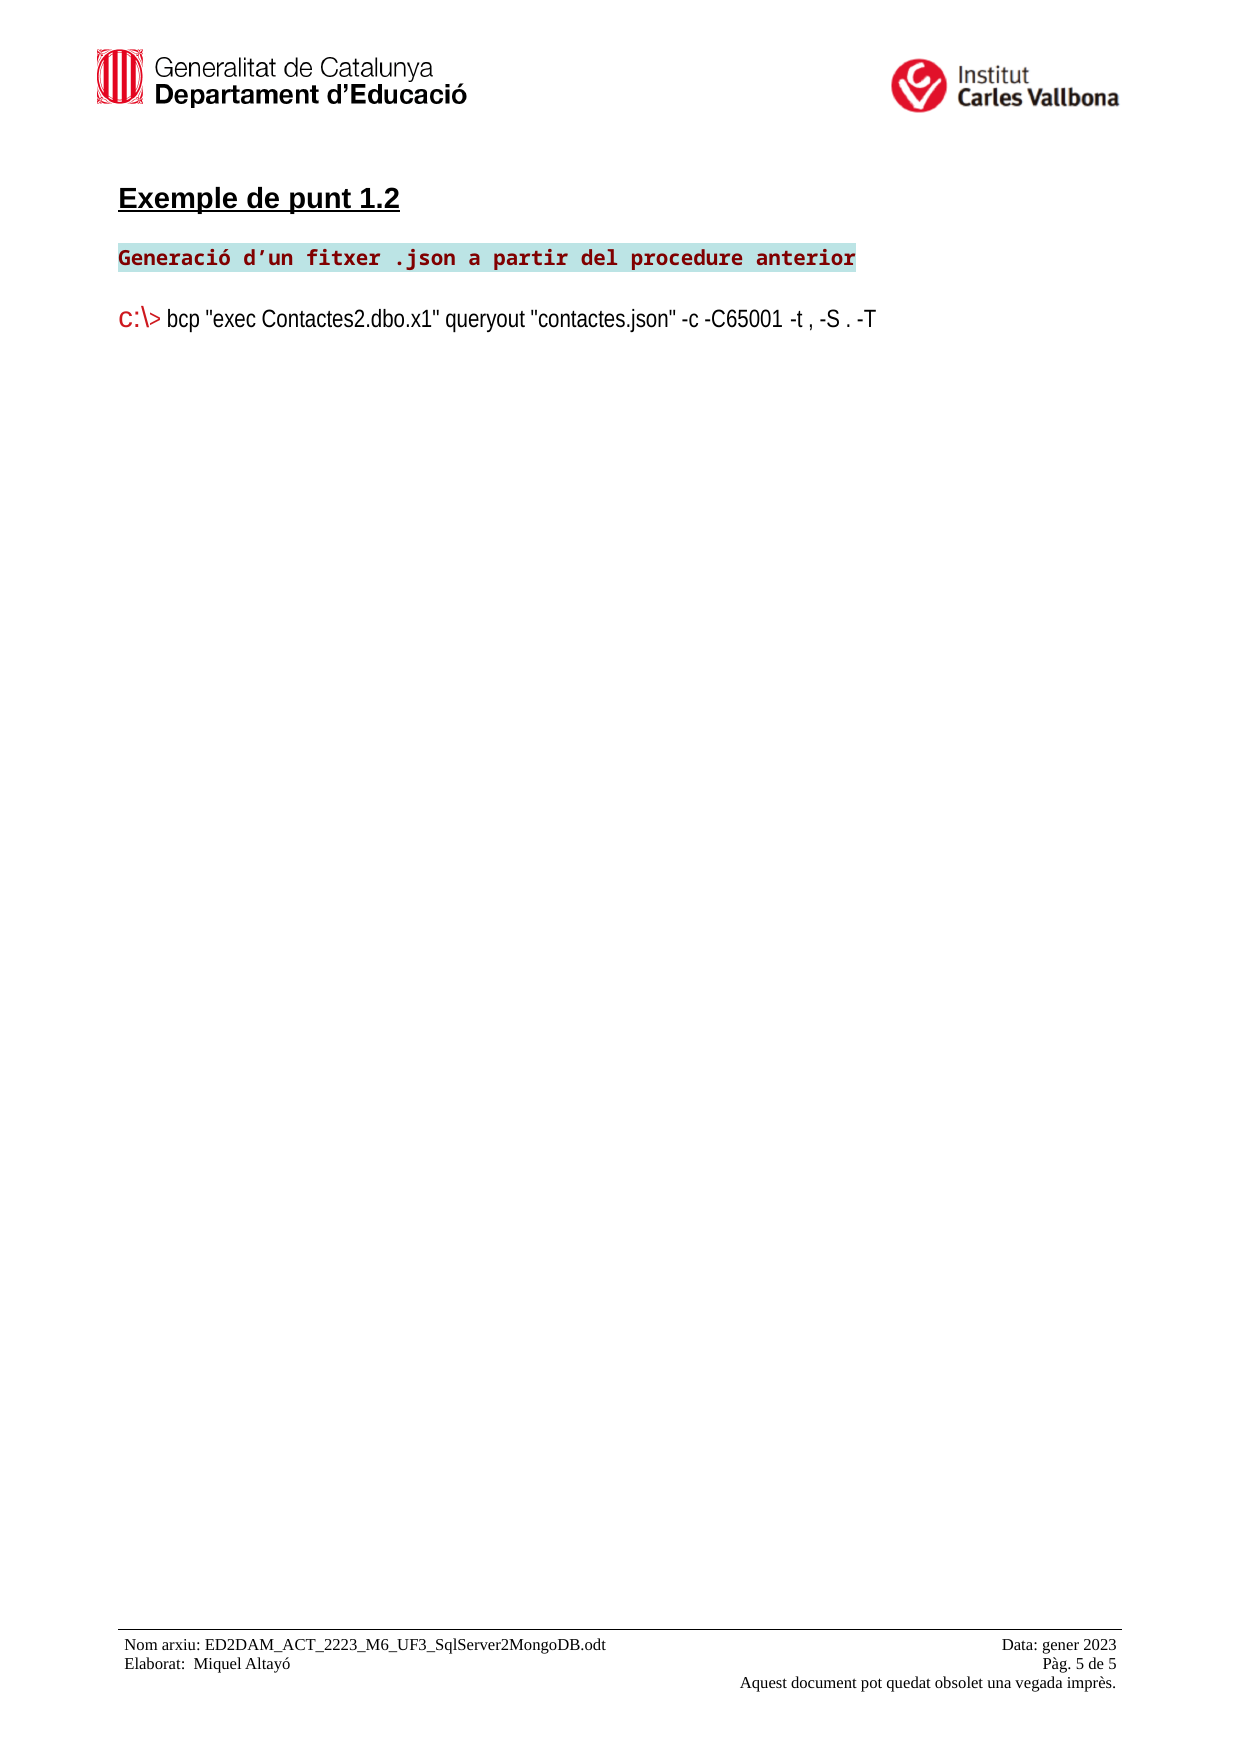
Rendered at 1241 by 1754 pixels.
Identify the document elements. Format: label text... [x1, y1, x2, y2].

picture [97, 48, 494, 111]
text c:\> bcp "exec Contactes2.dbo.x1" queryout "contactes.json" -c -C65001 -t , -S . -T [118, 300, 1122, 334]
text Exemple de punt 1.2 [118, 181, 1122, 215]
text Generació d’un fitxer .json a partir del procedure anterior [118, 243, 1122, 272]
picture [889, 55, 1130, 115]
